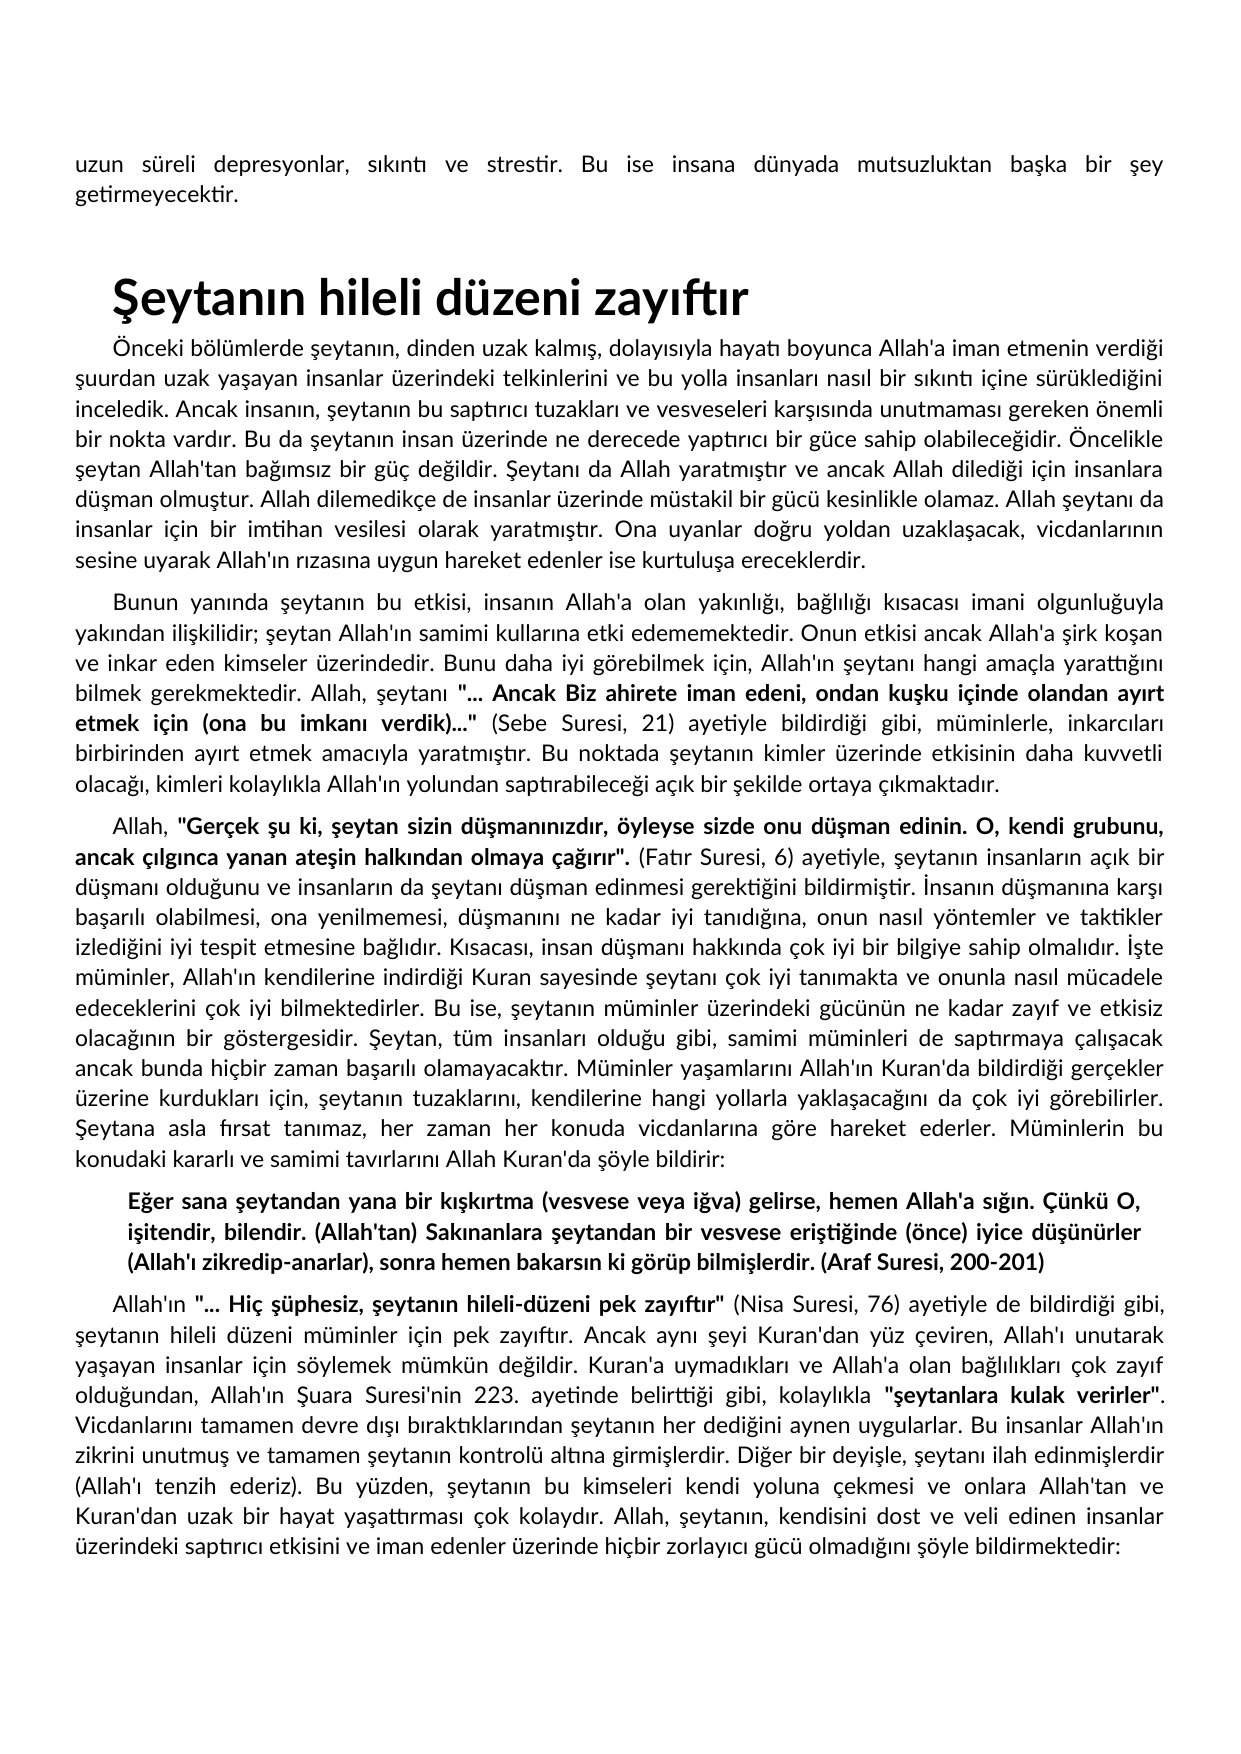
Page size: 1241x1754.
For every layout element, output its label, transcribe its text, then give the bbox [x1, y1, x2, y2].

text Bunun yanında şeytanın bu etkisi, insanın Allah'a olan yakınlığı, bağlılığı kısacası imani olgunluğuyla yakından ilişkilidir; şeytan Allah'ın samimi kullarına etki edememektedir. Onun etkisi ancak Allah'a şirk koşan ve inkar eden kimseler üzerindedir. Bunu daha iyi görebilmek için, Allah'ın şeytanı hangi amaçla yarattığını bilmek gerekmektedir. Allah, şeytanı "... Ancak Biz ahirete iman edeni, ondan kuşku içinde olandan ayırt etmek için (ona bu imkanı verdik)..." (Sebe Suresi, 21) ayetiyle bildirdiği gibi, müminlerle, inkarcıları birbirinden ayırt etmek amacıyla yaratmıştır. Bu noktada şeytanın kimler üzerinde etkisinin daha kuvvetli olacağı, kimleri kolaylıkla Allah'ın yolundan saptırabileceği açık bir şekilde ortaya çıkmaktadır. [75, 588, 1165, 797]
text Eğer sana şeytandan yana bir kışkırtma (vesvese veya iğva) gelirse, hemen Allah'a sığın. Çünkü O, işitendir, bilendir. (Allah'tan) Sakınanlara şeytandan bir vesvese eriştiğinde (önce) iyice düşünürler (Allah'ı zikredip-anarlar), sonra hemen bakarsın ki görüp bilmişlerdir. (Araf Suresi, 200-201) [127, 1187, 1143, 1275]
text Önceki bölümlerde şeytanın, dinden uzak kalmış, dolayısıyla hayatı boyunca Allah'a iman etmenin verdiği şuurdan uzak yaşayan insanlar üzerindeki telkinlerini ve bu yolla insanları nasıl bir sıkıntı içine sürüklediğini inceledik. Ancak insanın, şeytanın bu saptırıcı tuzakları ve vesveseleri karşısında unutmaması gereken önemli bir nokta vardır. Bu da şeytanın insan üzerinde ne derecede yaptırıcı bir güce sahip olabileceğidir. Öncelikle şeytan Allah'tan bağımsız bir güç değildir. Şeytanı da Allah yaratmıştır ve ancak Allah dilediği için insanlara düşman olmuştur. Allah dilemedikçe de insanlar üzerinde müstakil bir gücü kesinlikle olamaz. Allah şeytanı da insanlar için bir imtihan vesilesi olarak yaratmıştır. Ona uyanlar doğru yoldan uzaklaşacak, vicdanlarının sesine uyarak Allah'ın rızasına uygun hareket edenler ise kurtuluşa ereceklerdir. [75, 334, 1165, 573]
text uzun süreli depresyonlar, sıkıntı ve strestir. Bu ise insana dünyada mutsuzluktan başka bir şey getirmeyecektir. [75, 150, 1165, 208]
text Allah'ın "... Hiç şüphesiz, şeytanın hileli-düzeni pek zayıftır" (Nisa Suresi, 76) ayetiyle de bildirdiği gibi, şeytanın hileli düzeni müminler için pek zayıftır. Ancak aynı şeyi Kuran'dan yüz çeviren, Allah'ı unutarak yaşayan insanlar için söylemek mümkün değildir. Kuran'a uymadıkları ve Allah'a olan bağlılıkları çok zayıf olduğundan, Allah'ın Şuara Suresi'nin 223. ayetinde belirttiği gibi, kolaylıkla "şeytanlara kulak verirler". Vicdanlarını tamamen devre dışı bıraktıklarından şeytanın her dediğini aynen uygularlar. Bu insanlar Allah'ın zikrini unutmuş ve tamamen şeytanın kontrolü altına girmişlerdir. Diğer bir deyişle, şeytanı ilah edinmişlerdir (Allah'ı tenzih ederiz). Bu yüzden, şeytanın bu kimseleri kendi yoluna çekmesi ve onlara Allah'tan ve Kuran'dan uzak bir hayat yaşattırması çok kolaydır. Allah, şeytanın, kendisini dost ve veli edinen insanlar üzerindeki saptırıcı etkisini ve iman edenler üzerinde hiçbir zorlayıcı gücü olmadığını şöyle bildirmektedir: [75, 1290, 1165, 1559]
subtitle Şeytanın hileli düzeni zayıftır [112, 266, 1165, 326]
text Allah, "Gerçek şu ki, şeytan sizin düşmanınızdır, öyleyse sizde onu düşman edinin. O, kendi grubunu, ancak çılgınca yanan ateşin halkından olmaya çağırır". (Fatır Suresi, 6) ayetiyle, şeytanın insanların açık bir düşmanı olduğunu ve insanların da şeytanı düşman edinmesi gerektiğini bildirmiştir. İnsanın düşmanına karşı başarılı olabilmesi, ona yenilmemesi, düşmanını ne kadar iyi tanıdığına, onun nasıl yöntemler ve taktikler izlediğini iyi tespit etmesine bağlıdır. Kısacası, insan düşmanı hakkında çok iyi bir bilgiye sahip olmalıdır. İşte müminler, Allah'ın kendilerine indirdiği Kuran sayesinde şeytanı çok iyi tanımakta ve onunla nasıl mücadele edeceklerini çok iyi bilmektedirler. Bu ise, şeytanın müminler üzerindeki gücünün ne kadar zayıf ve etkisiz olacağının bir göstergesidir. Şeytan, tüm insanları olduğu gibi, samimi müminleri de saptırmaya çalışacak ancak bunda hiçbir zaman başarılı olamayacaktır. Müminler yaşamlarını Allah'ın Kuran'da bildirdiği gerçekler üzerine kurdukları için, şeytanın tuzaklarını, kendilerine hangi yollarla yaklaşacağını da çok iyi görebilirler. Şeytana asla fırsat tanımaz, her zaman her konuda vicdanlarına göre hareket ederler. Müminlerin bu konudaki kararlı ve samimi tavırlarını Allah Kuran'da şöyle bildirir: [75, 812, 1165, 1172]
